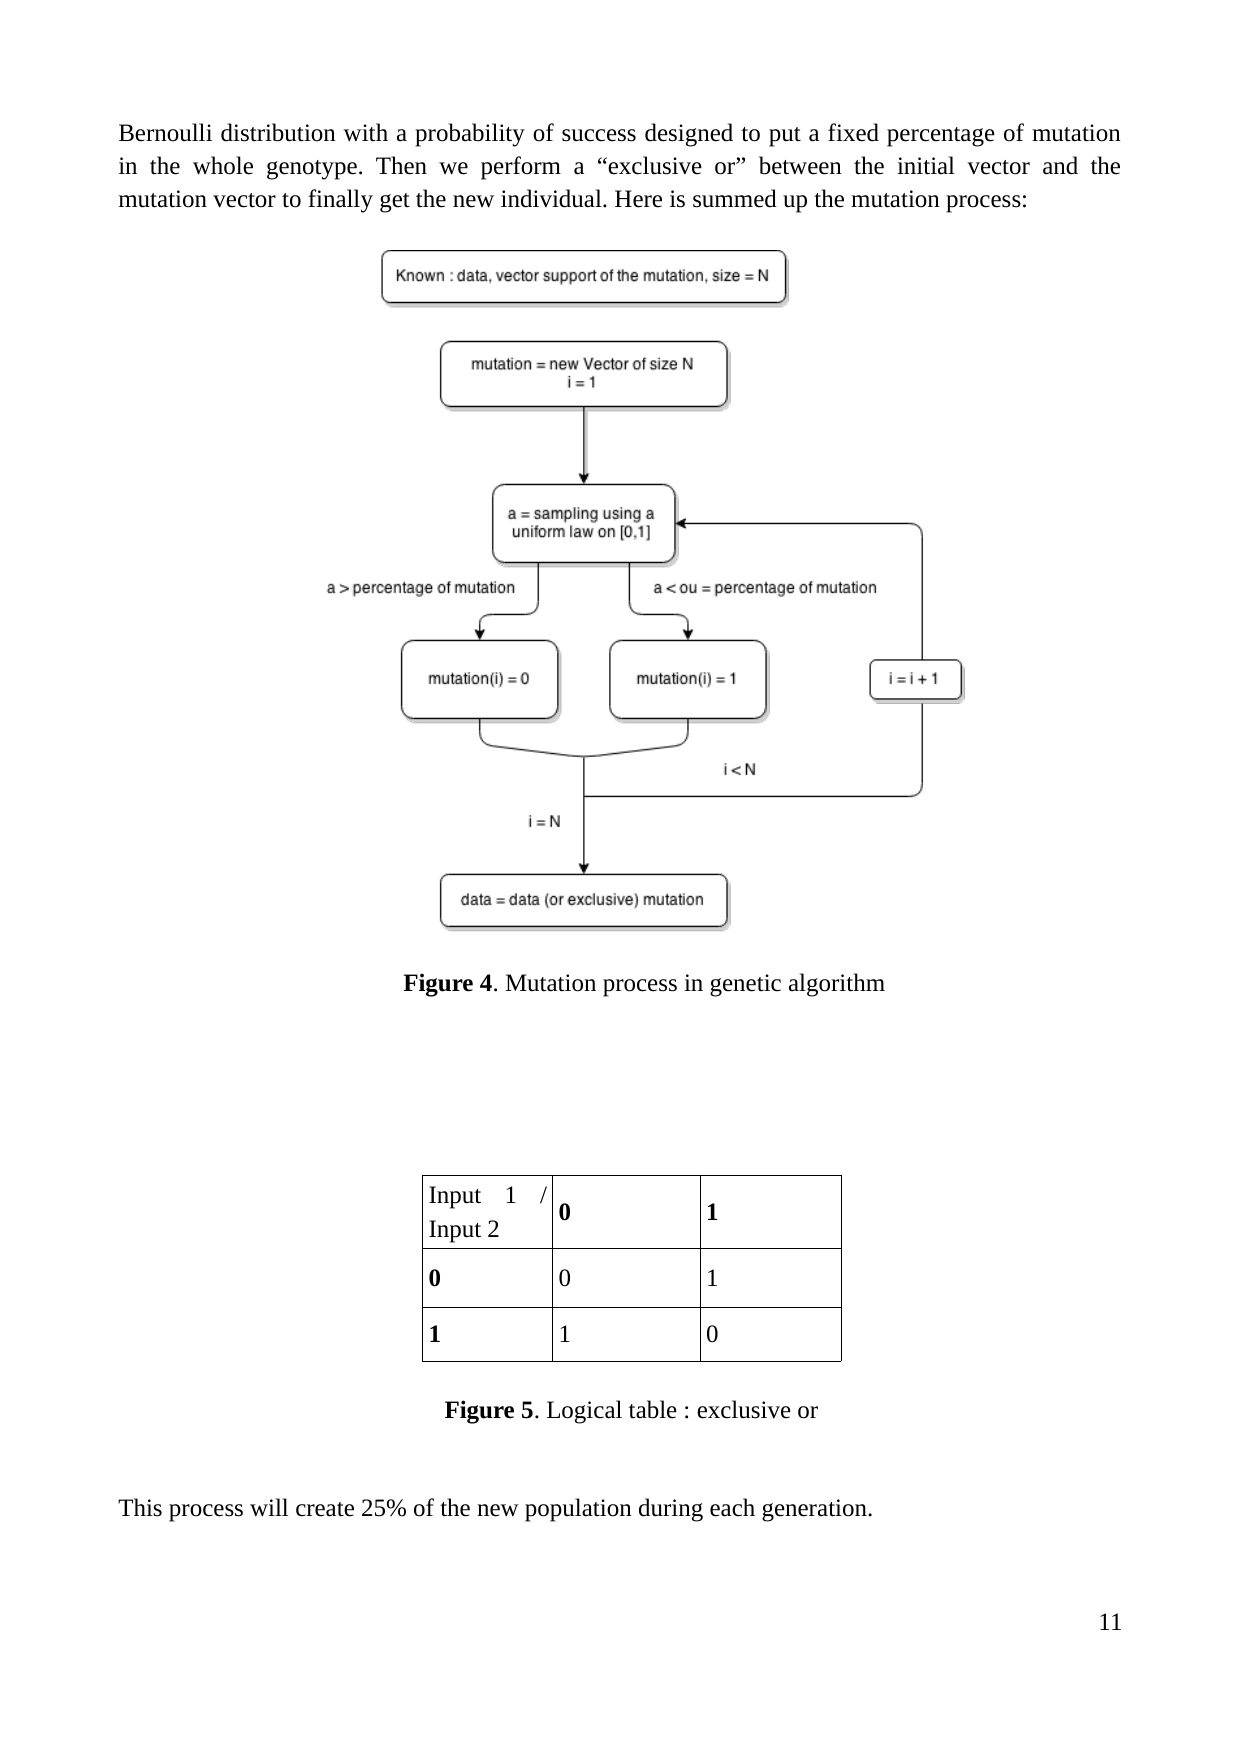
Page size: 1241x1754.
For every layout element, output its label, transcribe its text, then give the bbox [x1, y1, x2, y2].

table_header 1 [701, 1176, 841, 1248]
table_header Input 1 / Input 2 [423, 1176, 552, 1248]
text Bernoulli distribution with a probability of success designed to put a fixed percentage of mutation in the whole genotype. Then we perform a “exclusive or” between the initial vector and the mutation vector to finally get the new individual. Here is summed up the mutation process: [118, 118, 1122, 213]
picture [310, 250, 966, 935]
table_cell 0 [701, 1308, 841, 1361]
table_cell 1 [701, 1249, 841, 1307]
text This process will create 25% of the new population during each generation. [118, 1493, 1122, 1522]
table_header 0 [553, 1176, 700, 1248]
table_cell 1 [423, 1308, 552, 1361]
table_cell 0 [553, 1249, 700, 1307]
table_cell 1 [553, 1308, 700, 1361]
table_cell 0 [423, 1249, 552, 1307]
